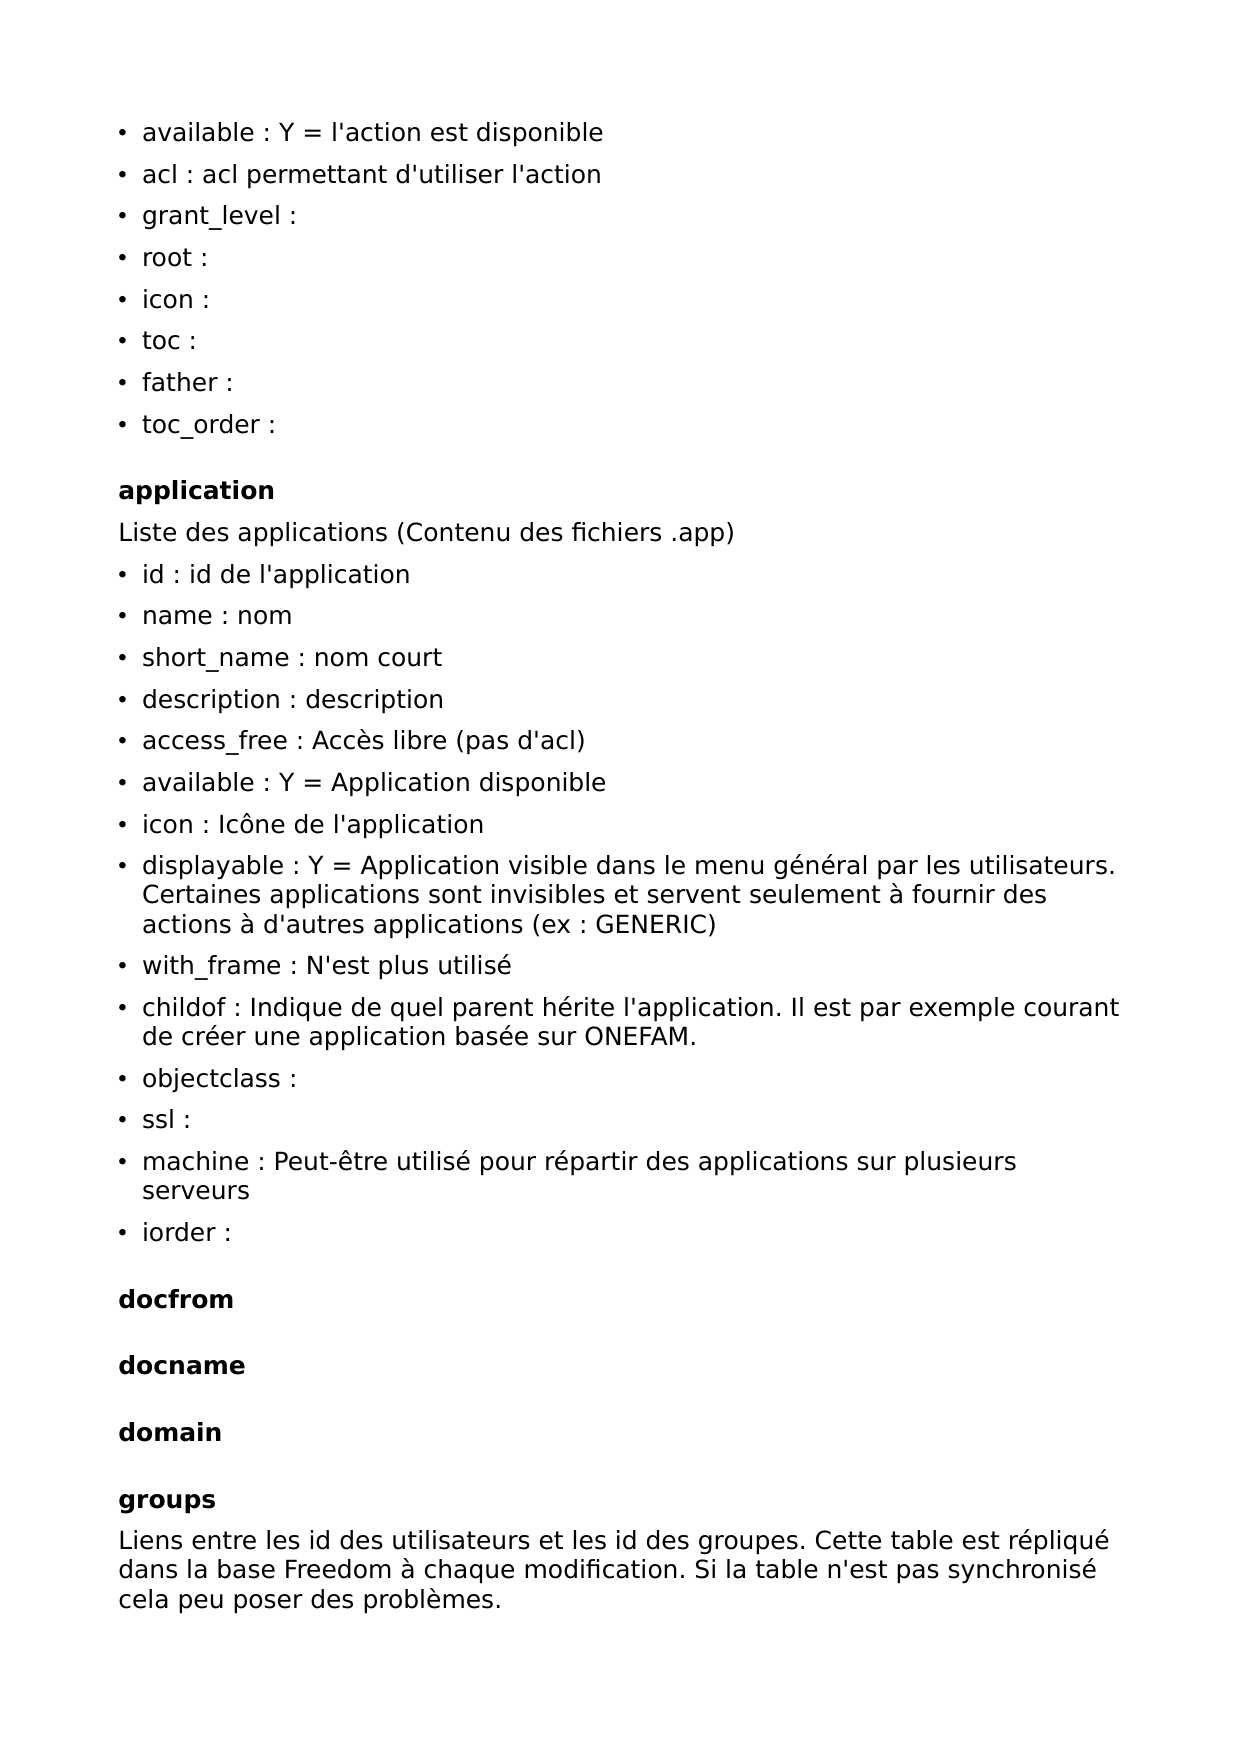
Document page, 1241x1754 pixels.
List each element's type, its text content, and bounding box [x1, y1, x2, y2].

list toc : [118, 326, 1122, 356]
list icon : [118, 285, 1122, 314]
list root : [118, 243, 1122, 272]
list name : nom [118, 601, 1122, 631]
subtitle docfrom [118, 1285, 1122, 1314]
list objectclass : [118, 1064, 1122, 1093]
subtitle groups [118, 1485, 1122, 1514]
subtitle domain [118, 1418, 1122, 1447]
list grant_level : [118, 201, 1122, 231]
list toc_order : [118, 410, 1122, 439]
text Liens entre les id des utilisateurs et les id des groupes. Cette table est répliqué dans la base Freedom à chaque modification. Si la table n'est pas synchronisé cela peu poser des problèmes. [118, 1526, 1122, 1614]
list id : id de l'application [118, 560, 1122, 589]
list iorder : [118, 1218, 1122, 1247]
list displayable : Y = Application visible dans le menu général par les utilisateurs. Certaines applications sont invisibles et servent seulement à fournir des actions à d'autres applications (ex : GENERIC) [118, 851, 1122, 939]
list available : Y = l'action est disponible [118, 118, 1122, 147]
list ssl : [118, 1106, 1122, 1135]
subtitle application [118, 476, 1122, 506]
list with_frame : N'est plus utilisé [118, 951, 1122, 981]
list acl : acl permettant d'utiliser l'action [118, 160, 1122, 189]
subtitle docname [118, 1351, 1122, 1381]
list available : Y = Application disponible [118, 768, 1122, 797]
list machine : Peut-être utilisé pour répartir des applications sur plusieurs serveurs [118, 1147, 1122, 1206]
list access_free : Accès libre (pas d'acl) [118, 726, 1122, 756]
list short_name : nom court [118, 643, 1122, 672]
list description : description [118, 685, 1122, 714]
text Liste des applications (Contenu des fichiers .app) [118, 518, 1122, 547]
list childof : Indique de quel parent hérite l'application. Il est par exemple courant de créer une application basée sur ONEFAM. [118, 993, 1122, 1051]
list icon : Icône de l'application [118, 810, 1122, 839]
list father : [118, 368, 1122, 397]
